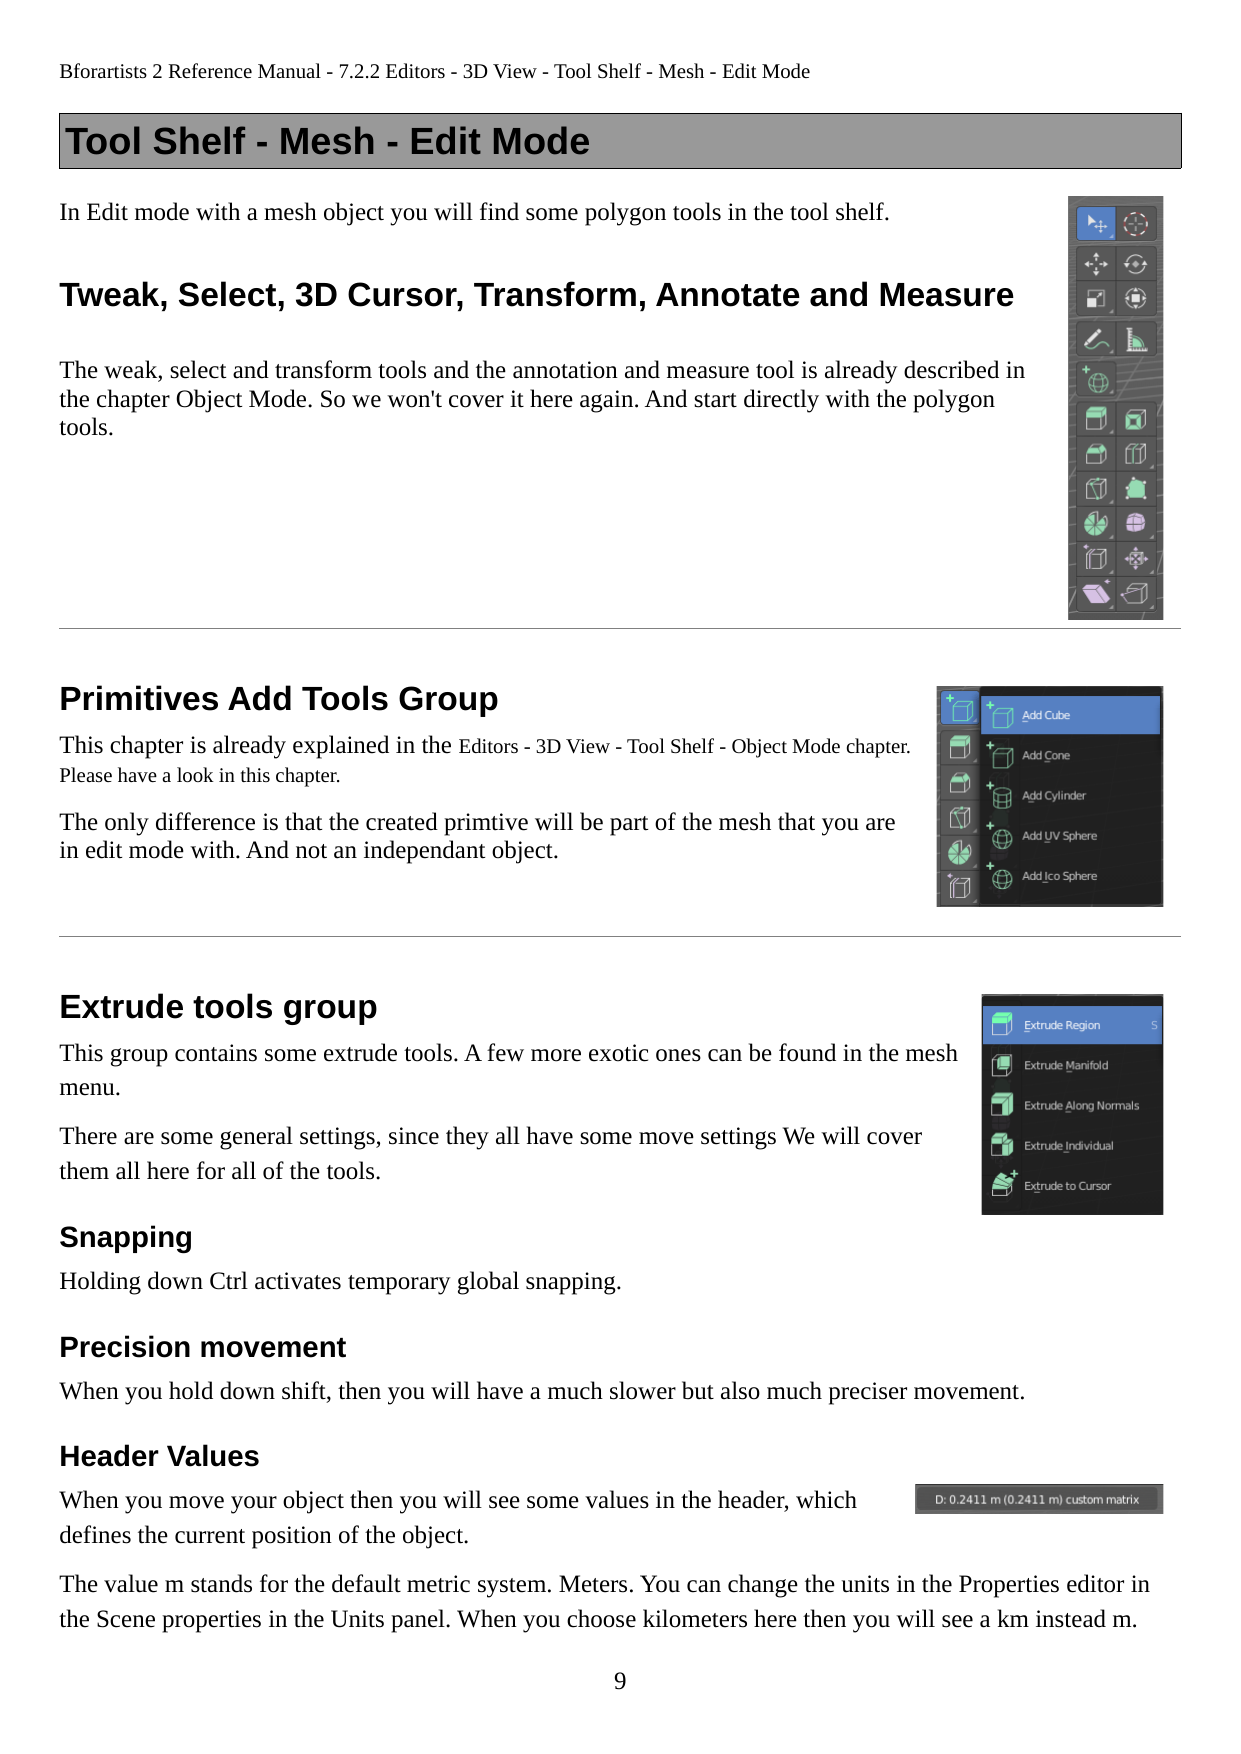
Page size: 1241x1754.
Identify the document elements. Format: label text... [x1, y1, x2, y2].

text When you hold down shift, then you will have a much slower but also much preciser movement. [59, 1376, 1181, 1404]
text The weak, select and transform tools and the annotation and measure tool is already described in the chapter Object Mode. So we won't cover it here again. And start directly with the polygon tools. [59, 355, 1068, 441]
picture [936, 686, 1164, 907]
text The only difference is that the created primtive will be part of the mesh that you are in edit mode with. And not an independant object. [59, 807, 936, 864]
subtitle Snapping [59, 1219, 1181, 1253]
picture [981, 994, 1164, 1215]
subtitle Extrude tools group [59, 987, 1181, 1025]
subtitle Precision movement [59, 1329, 1181, 1363]
text The value m stands for the default metric system. Meters. You can change the units in the Properties editor in the Scene properties in the Units panel. When you choose kilometers here then you will see a km instead m. [59, 1569, 1181, 1632]
picture [1068, 196, 1164, 620]
text When you move your object then you will see some values in the header, which defines the current position of the object. [59, 1486, 1181, 1549]
subtitle Header Values [59, 1439, 1181, 1473]
text This chapter is already explained in the Editors - 3D View - Tool Shelf - Object Mode chapter. Please have a look in this chapter. [59, 730, 936, 787]
subtitle Tweak, Select, 3D Cursor, Transform, Annotate and Measure [59, 275, 1068, 314]
picture [915, 1484, 1164, 1514]
text In Edit mode with a mesh object you will find some polygon tools in the tool shelf. [59, 197, 1068, 225]
text This group contains some extrude tools. A few more exotic ones can be found in the mesh menu. [59, 1038, 981, 1101]
text Holding down Ctrl activates temporary global snapping. [59, 1266, 1181, 1294]
table_header Tool Shelf - Mesh - Edit Mode [60, 114, 1181, 168]
subtitle Primitives Add Tools Group [59, 679, 1181, 717]
text There are some general settings, since they all have some move settings We will cover them all here for all of the tools. [59, 1121, 981, 1185]
